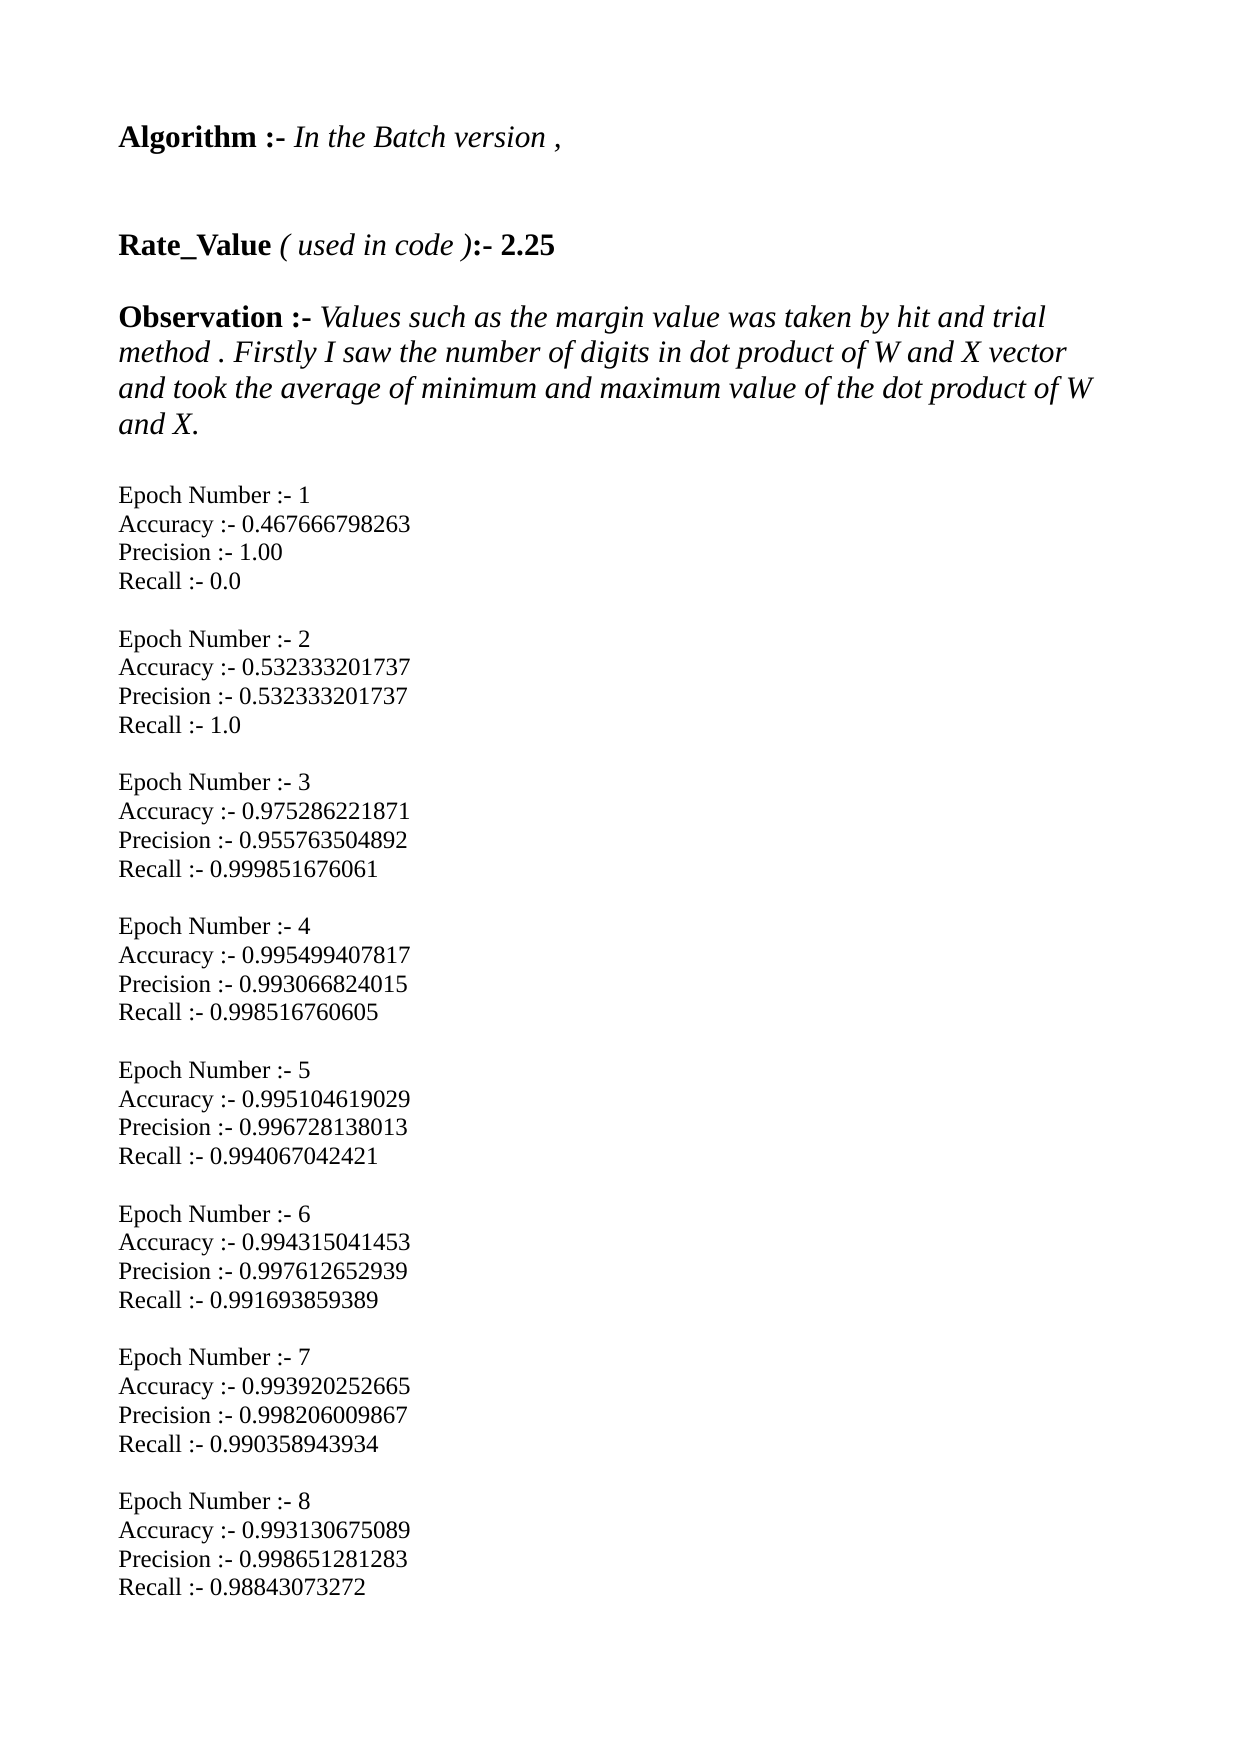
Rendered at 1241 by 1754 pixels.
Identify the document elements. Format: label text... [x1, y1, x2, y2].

text Epoch Number :- 8 [118, 1486, 1122, 1515]
text Accuracy :- 0.994315041453 [118, 1227, 1122, 1256]
text Accuracy :- 0.993920252665 [118, 1371, 1122, 1400]
text Epoch Number :- 7 [118, 1342, 1122, 1371]
text Epoch Number :- 4 [118, 911, 1122, 940]
text Observation :- Values such as the margin value was taken by hit and trial method . Firstly I saw the number of digits in dot product of W and X vector and took the average of minimum and maximum value of the dot product of W and X. [118, 298, 1122, 442]
text Accuracy :- 0.467666798263 [118, 509, 1122, 537]
text Recall :- 1.0 [118, 710, 1122, 739]
text Epoch Number :- 1 [118, 480, 1122, 509]
text Precision :- 0.993066824015 [118, 969, 1122, 997]
text Accuracy :- 0.993130675089 [118, 1515, 1122, 1544]
text Precision :- 0.997612652939 [118, 1256, 1122, 1285]
text Precision :- 0.532333201737 [118, 681, 1122, 710]
text Recall :- 0.991693859389 [118, 1285, 1122, 1314]
text Epoch Number :- 6 [118, 1199, 1122, 1227]
text Accuracy :- 0.995499407817 [118, 940, 1122, 969]
text Accuracy :- 0.532333201737 [118, 652, 1122, 681]
text Precision :- 0.998206009867 [118, 1400, 1122, 1429]
text Recall :- 0.0 [118, 566, 1122, 595]
text Precision :- 0.996728138013 [118, 1112, 1122, 1141]
text Precision :- 0.998651281283 [118, 1544, 1122, 1572]
text Algorithm :- In the Batch version , [118, 118, 1122, 154]
text Precision :- 1.00 [118, 537, 1122, 566]
text Recall :- 0.98843073272 [118, 1572, 1122, 1601]
text Rate_Value ( used in code ):- 2.25 [118, 226, 1122, 262]
text Accuracy :- 0.995104619029 [118, 1084, 1122, 1112]
text Precision :- 0.955763504892 [118, 825, 1122, 854]
text Accuracy :- 0.975286221871 [118, 796, 1122, 825]
text Epoch Number :- 3 [118, 767, 1122, 796]
text Recall :- 0.998516760605 [118, 997, 1122, 1026]
text Recall :- 0.994067042421 [118, 1141, 1122, 1170]
text Recall :- 0.999851676061 [118, 854, 1122, 882]
text Epoch Number :- 2 [118, 624, 1122, 652]
text Epoch Number :- 5 [118, 1055, 1122, 1084]
text Recall :- 0.990358943934 [118, 1429, 1122, 1457]
